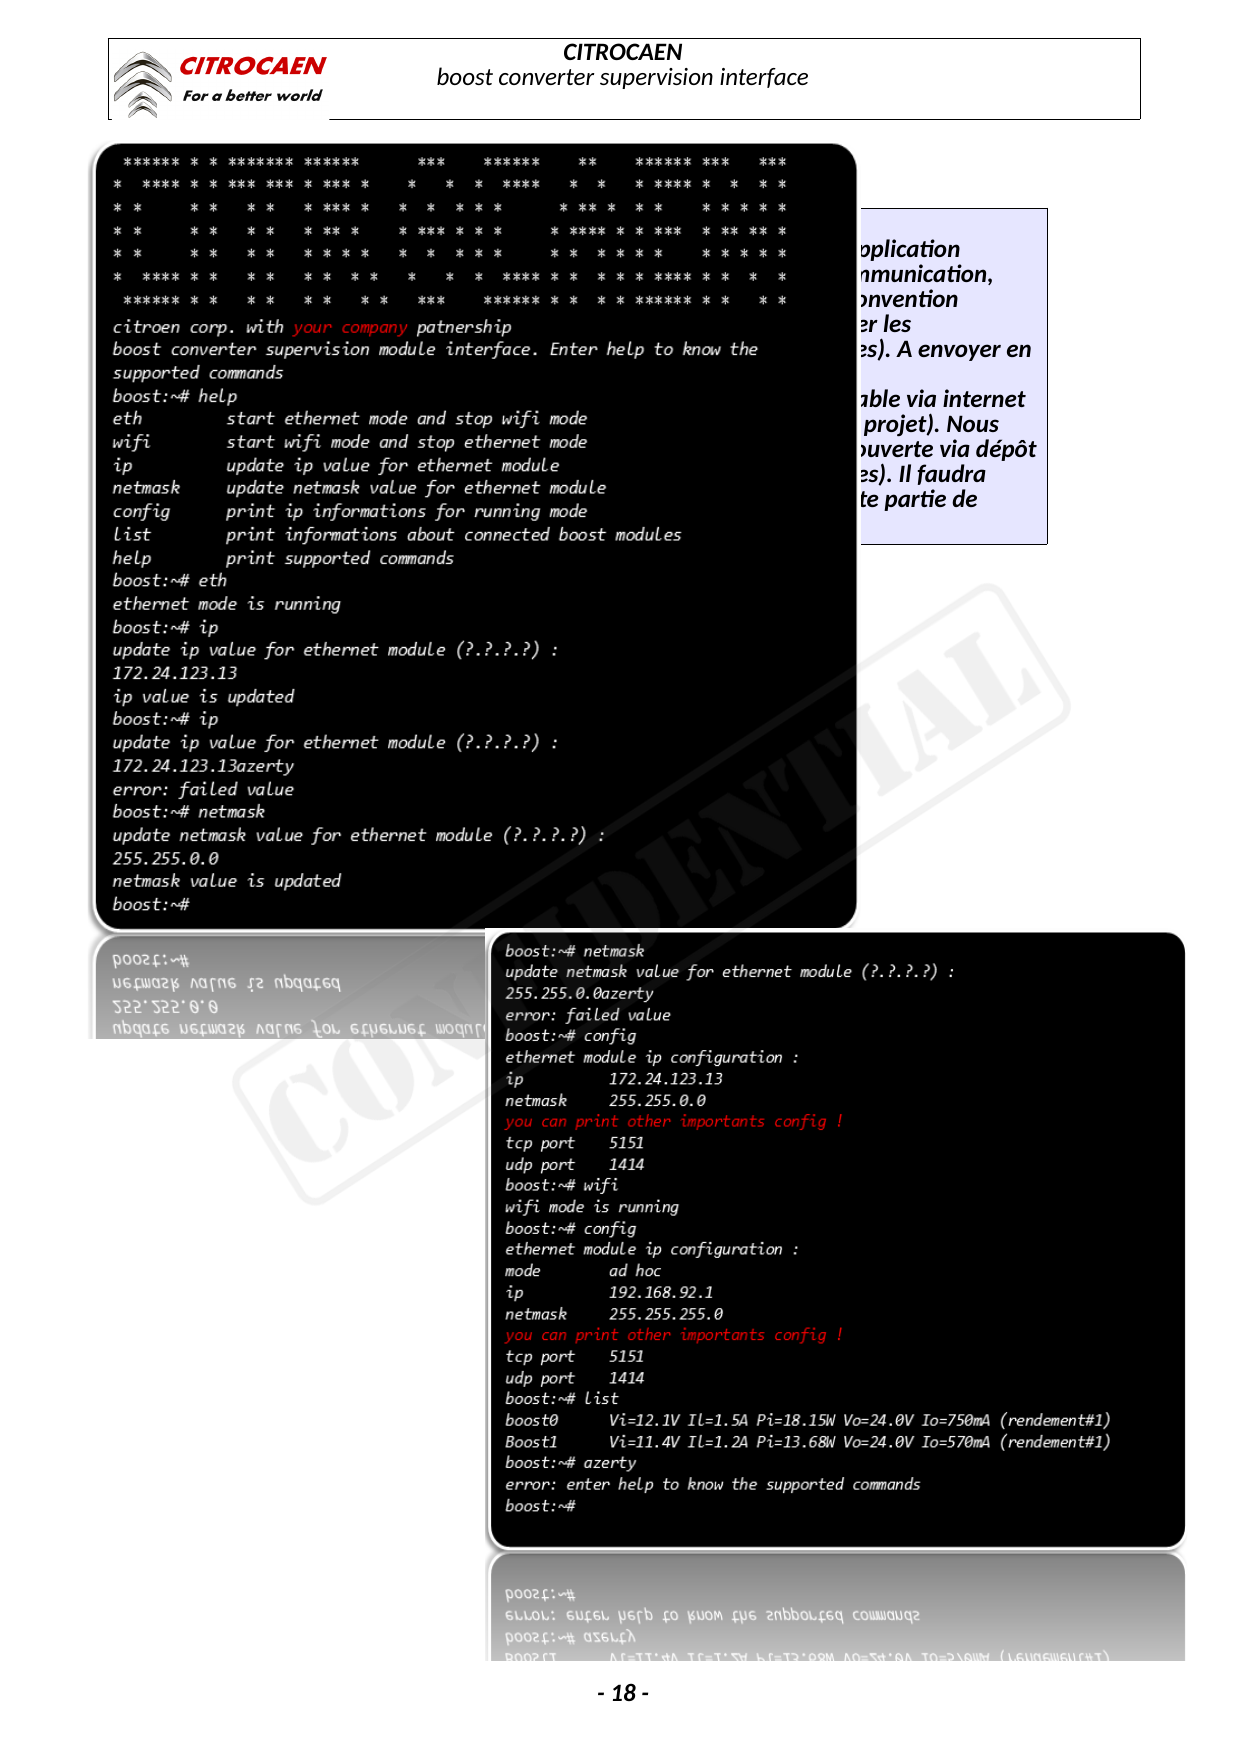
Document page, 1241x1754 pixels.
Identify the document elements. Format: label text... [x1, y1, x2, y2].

table_header Les échéances seront fixées en cours de projet Proposer une modélisation de l'architecture logicielle de l'application (environnement multi-tâches, outils de synchronisation, communication, protection). La modélisation pourra être fournie avec une convention graphique propre à votre entreprise ou sinon devra respecter les conventions du standard SysML (Systems Modeling Langages). A envoyer en cours de projet. Votre solution logicielle devra être disponible et téléchargeable via internet à chaque moment du projet (mise en place dès le 3 jours de projet). Nous vous demandons d'utiliser des solutions (temporairement) ouverte via dépôt distant sur GitHub (interface familière du côté de nos équipes). Il faudra donc un dépôt GitHub unique pour le firmware propre à cette partie de l'application. [861, 209, 1047, 450]
text Cahier des charges : [861, 158, 1140, 183]
picture [87, 140, 1188, 1661]
picture [111, 49, 330, 120]
